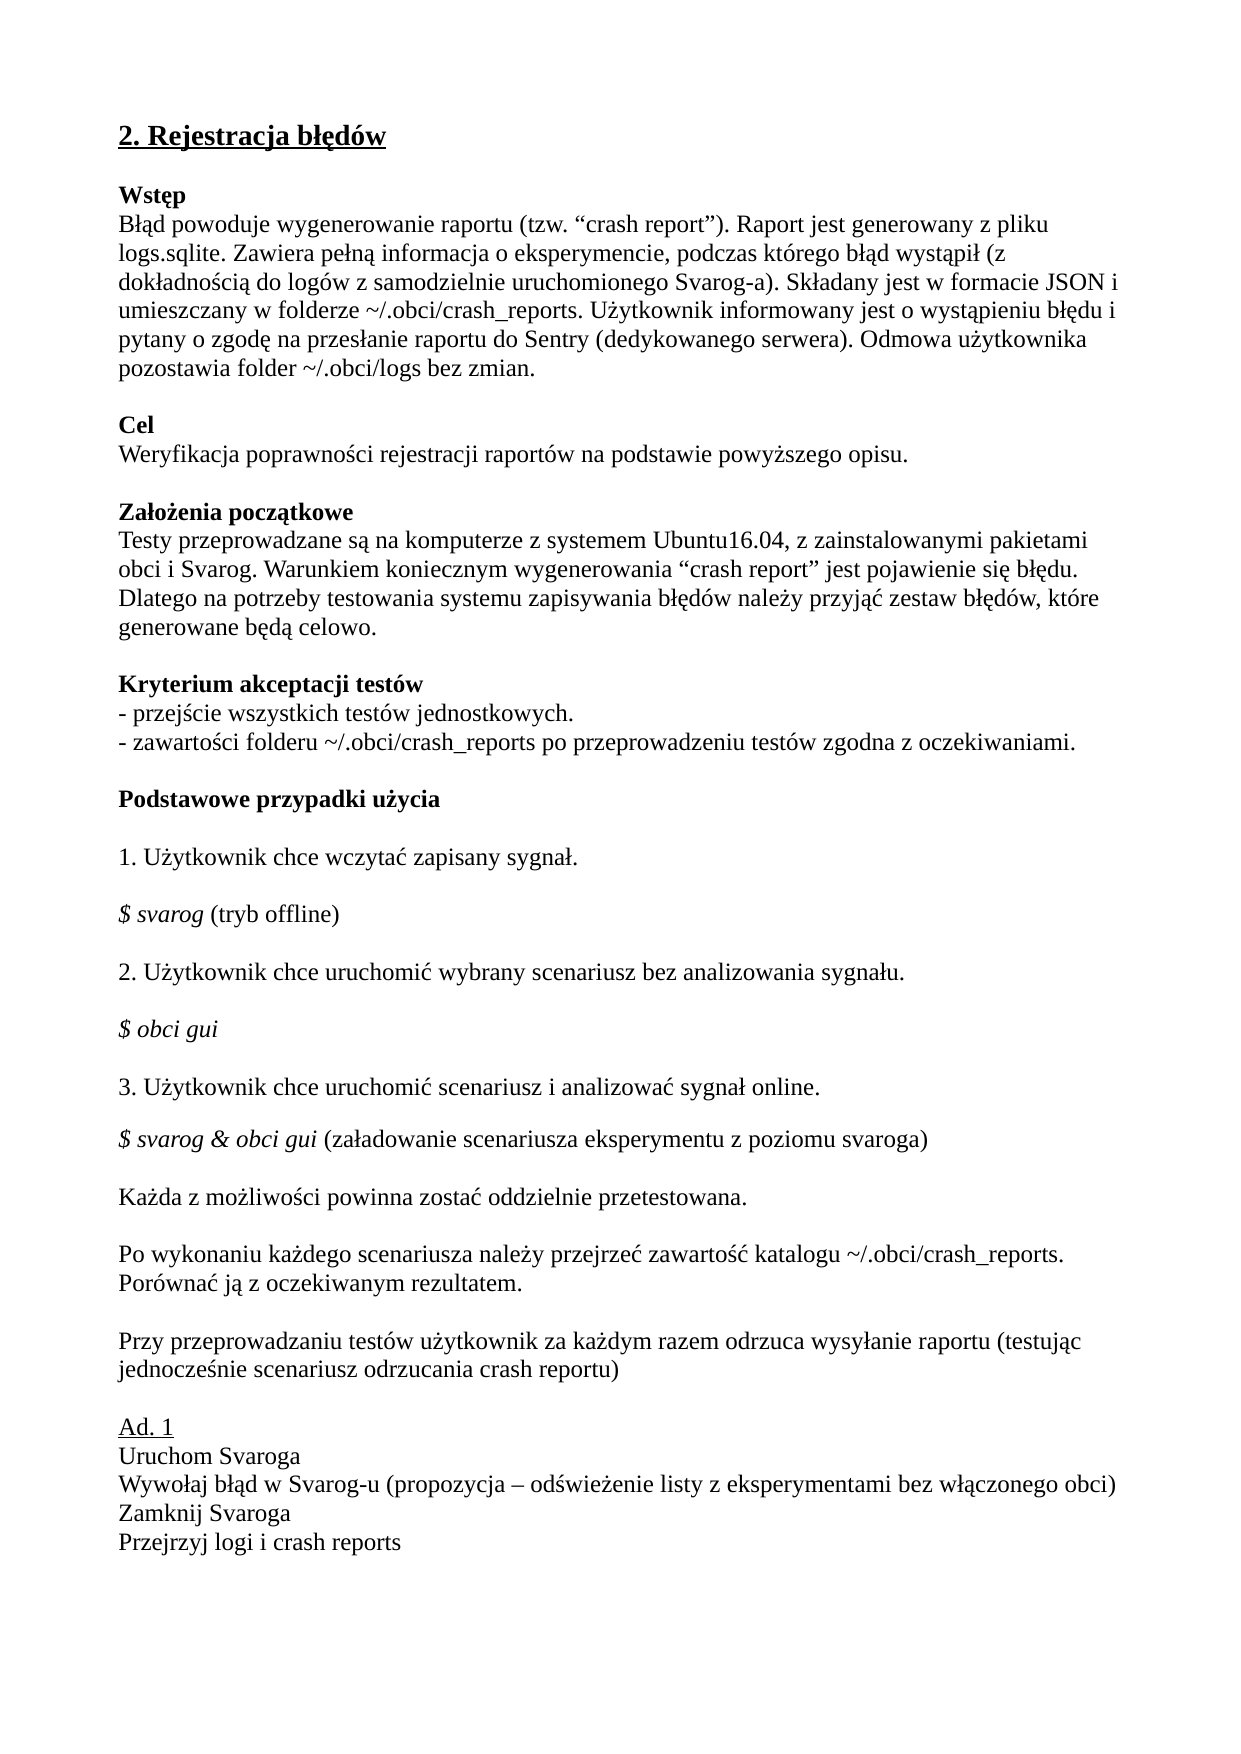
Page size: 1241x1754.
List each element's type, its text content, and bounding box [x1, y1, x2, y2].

text Przejrzyj logi i crash reports [118, 1527, 1122, 1556]
text $ svarog & obci gui (załadowanie scenariusza eksperymentu z poziomu svaroga) [118, 1124, 1122, 1153]
text Ad. 1 [118, 1412, 1122, 1441]
text $ obci gui [118, 1014, 1122, 1043]
text Błąd powoduje wygenerowanie raportu (tzw. “crash report”). Raport jest generowany z pliku logs.sqlite. Zawiera pełną informacja o eksperymencie, podczas którego błąd wystąpił (z dokładnością do logów z samodzielnie uruchomionego Svarog-a). Składany jest w formacie JSON i umieszczany w folderze ~/.obci/crash_reports. Użytkownik informowany jest o wystąpieniu błędu i pytany o zgodę na przesłanie raportu do Sentry (dedykowanego serwera). Odmowa użytkownika pozostawia folder ~/.obci/logs bez zmian. [118, 209, 1122, 382]
text Przy przeprowadzaniu testów użytkownik za każdym razem odrzuca wysyłanie raportu (testując jednocześnie scenariusz odrzucania crash reportu) [118, 1326, 1122, 1383]
text - zawartości folderu ~/.obci/crash_reports po przeprowadzeniu testów zgodna z oczekiwaniami. [118, 727, 1122, 755]
text Każda z możliwości powinna zostać oddzielnie przetestowana. [118, 1182, 1122, 1211]
text Wstęp [118, 180, 1122, 209]
text 2. Rejestracja błędów [118, 118, 1122, 152]
text Kryterium akceptacji testów [118, 669, 1122, 698]
text 2. Użytkownik chce uruchomić wybrany scenariusz bez analizowania sygnału. [118, 957, 1122, 985]
text Wywołaj błąd w Svarog-u (propozycja – odświeżenie listy z eksperymentami bez włączonego obci) [118, 1469, 1122, 1498]
text Zamknij Svaroga [118, 1498, 1122, 1527]
text 3. Użytkownik chce uruchomić scenariusz i analizować sygnał online. [118, 1072, 1122, 1100]
text Uruchom Svaroga [118, 1441, 1122, 1469]
text - przejście wszystkich testów jednostkowych. [118, 698, 1122, 727]
text 1. Użytkownik chce wczytać zapisany sygnał. [118, 842, 1122, 870]
text Cel Weryfikacja poprawności rejestracji raportów na podstawie powyższego opisu. [118, 410, 1122, 468]
text Założenia początkowe [118, 497, 1122, 525]
text Testy przeprowadzane są na komputerze z systemem Ubuntu16.04, z zainstalowanymi pakietami obci i Svarog. Warunkiem koniecznym wygenerowania “crash report” jest pojawienie się błędu. Dlatego na potrzeby testowania systemu zapisywania błędów należy przyjąć zestaw błędów, które generowane będą celowo. [118, 525, 1122, 640]
text $ svarog (tryb offline) [118, 899, 1122, 928]
text Po wykonaniu każdego scenariusza należy przejrzeć zawartość katalogu ~/.obci/crash_reports. Porównać ją z oczekiwanym rezultatem. [118, 1239, 1122, 1297]
text Podstawowe przypadki użycia [118, 784, 1122, 813]
